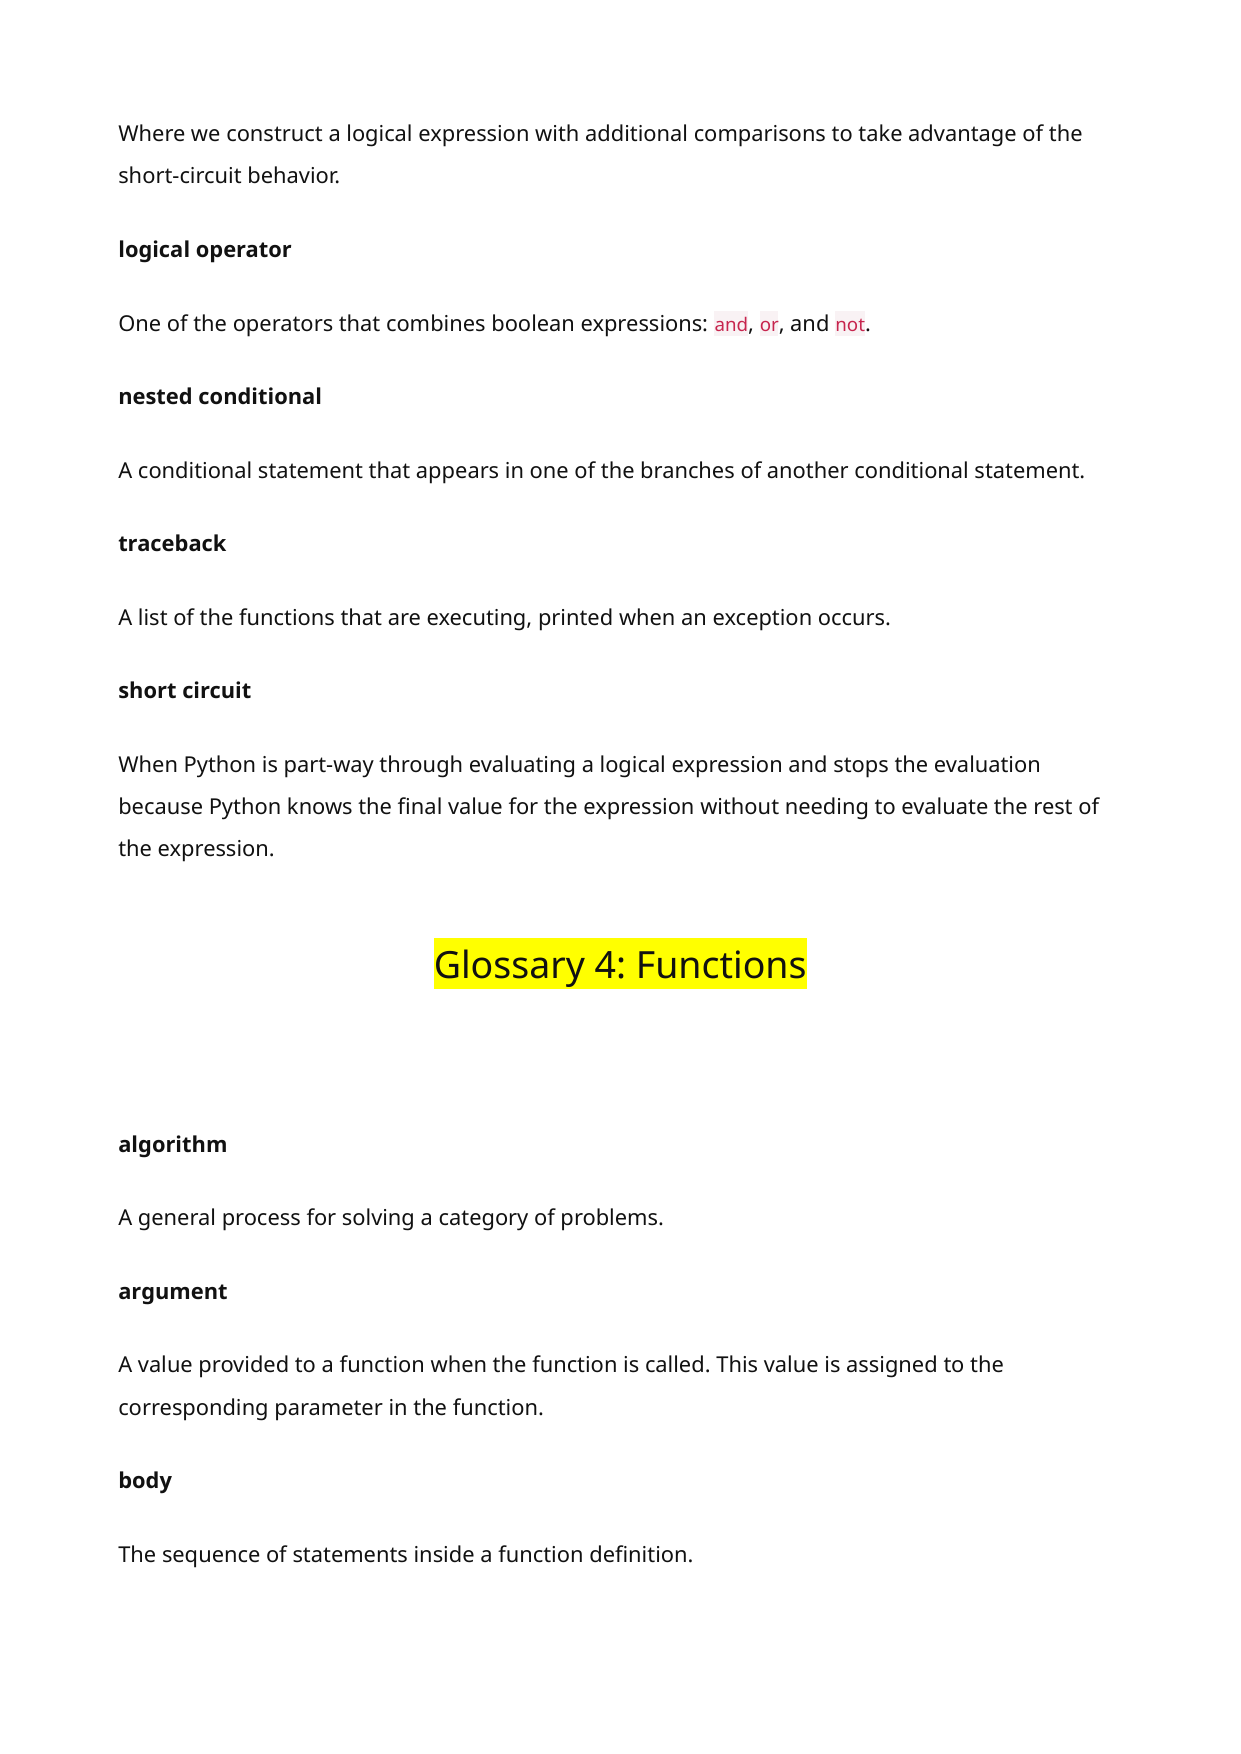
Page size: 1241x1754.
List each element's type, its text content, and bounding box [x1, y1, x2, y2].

subtitle short circuit [118, 675, 1122, 705]
subtitle body [118, 1465, 1122, 1495]
list A list of the functions that are executing, printed when an exception occurs. [118, 602, 1122, 631]
subtitle traceback [118, 528, 1122, 558]
subtitle logical operator [118, 234, 1122, 264]
list A value provided to a function when the function is called. This value is assigned to the corresponding parameter in the function. [118, 1349, 1122, 1421]
list A general process for solving a category of problems. [118, 1202, 1122, 1232]
list A conditional statement that appears in one of the branches of another conditional statement. [118, 454, 1122, 484]
list Where we construct a logical expression with additional comparisons to take advantage of the short-circuit behavior. [118, 118, 1122, 190]
list One of the operators that combines boolean expressions: and, or, and not. [118, 307, 1122, 337]
subtitle Glossary 4: Functions [118, 938, 1122, 989]
list When Python is part-way through evaluating a logical expression and stops the evaluation because Python knows the final value for the expression without needing to evaluate the rest of the expression. [118, 749, 1122, 863]
subtitle algorithm [118, 1129, 1122, 1158]
subtitle nested conditional [118, 381, 1122, 411]
list The sequence of statements inside a function definition. [118, 1539, 1122, 1568]
subtitle argument [118, 1276, 1122, 1306]
